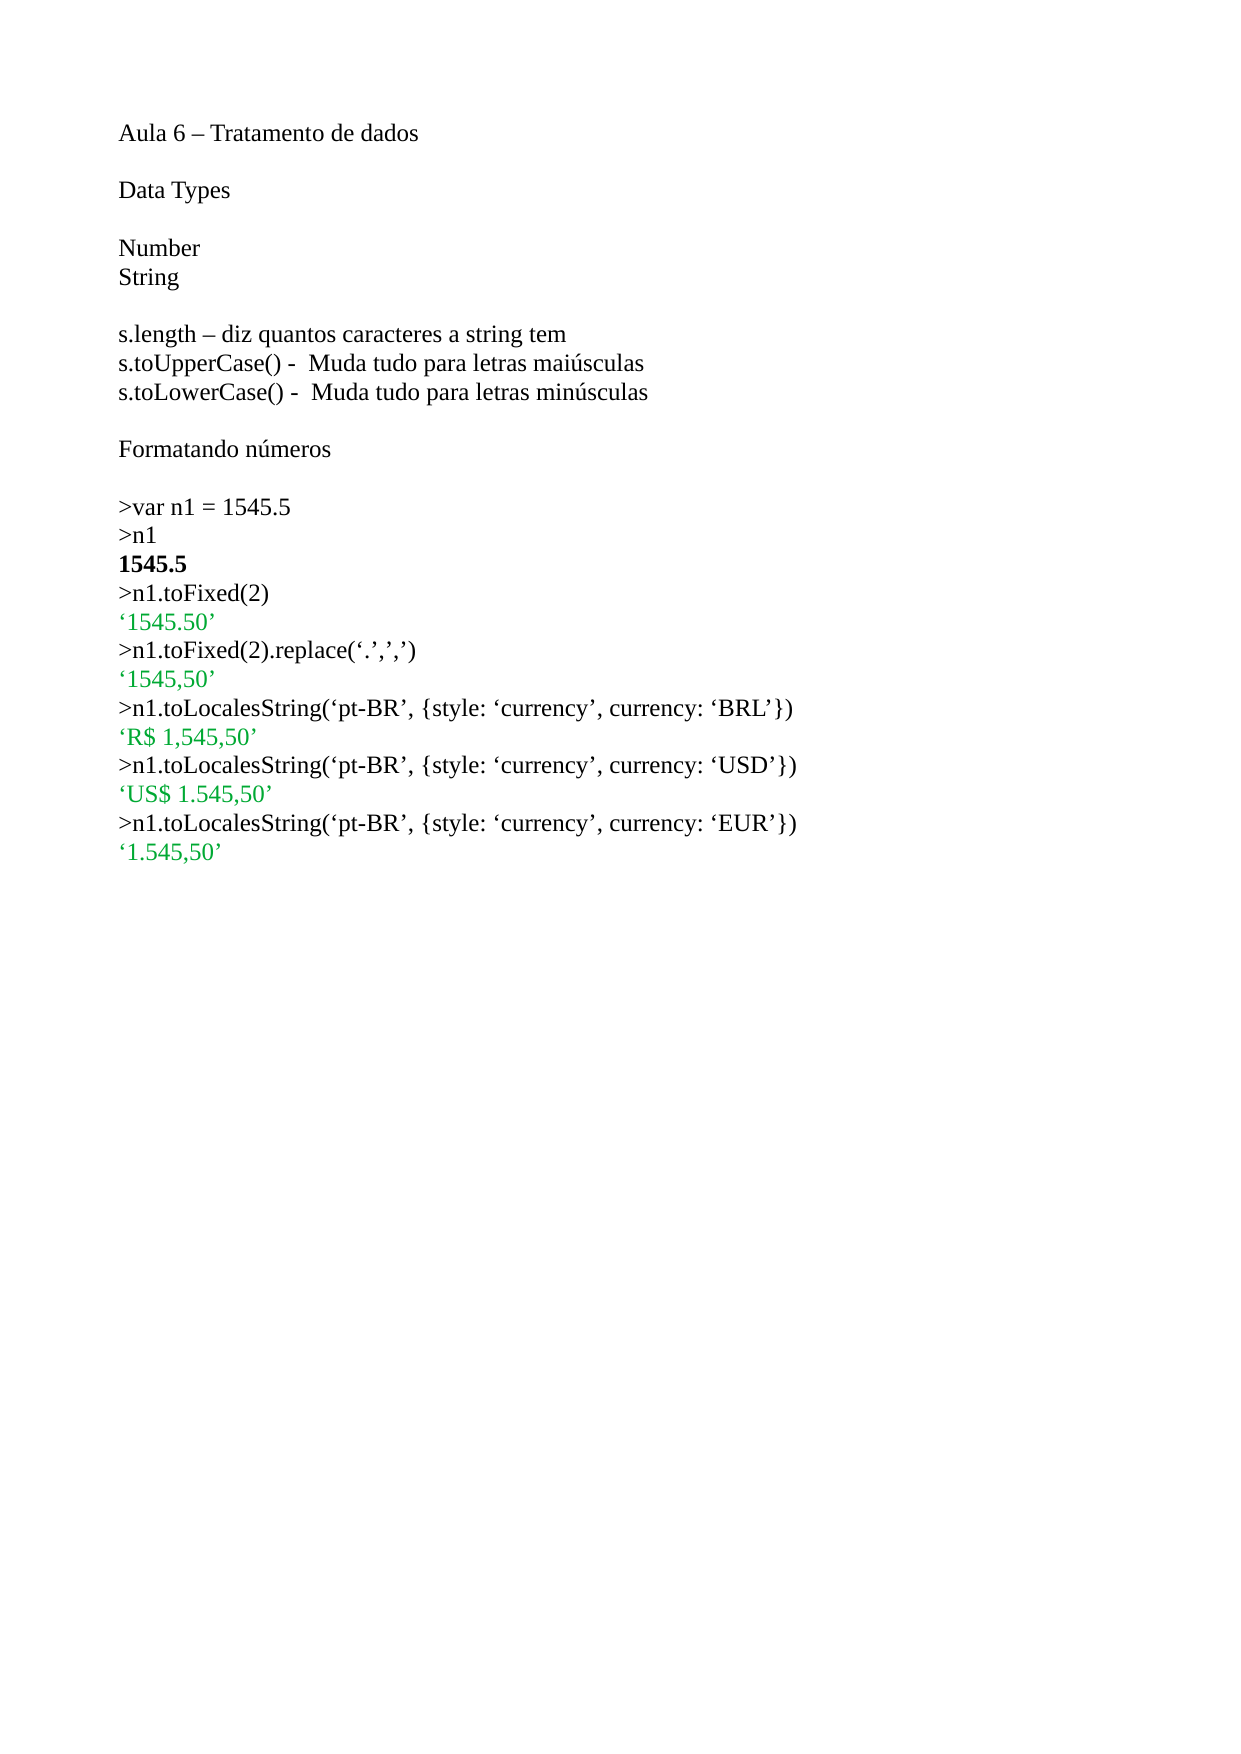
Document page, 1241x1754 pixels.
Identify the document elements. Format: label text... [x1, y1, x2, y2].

text >n1.toLocalesString(‘pt-BR’, {style: ‘currency’, currency: ‘EUR’}) [118, 808, 1122, 837]
text ‘1545,50’ [118, 664, 1122, 693]
text >n1.toFixed(2).replace(‘.’,’,’) [118, 636, 1122, 664]
text s.toLowerCase() - Muda tudo para letras minúsculas [118, 377, 1122, 406]
text >n1.toFixed(2) [118, 578, 1122, 607]
text ‘US$ 1.545,50’ [118, 779, 1122, 808]
text >var n1 = 1545.5 [118, 492, 1122, 521]
text s.toUpperCase() - Muda tudo para letras maiúsculas [118, 348, 1122, 377]
text Aula 6 – Tratamento de dados [118, 118, 1122, 147]
text s.length – diz quantos caracteres a string tem [118, 319, 1122, 348]
text >n1 [118, 521, 1122, 549]
text Formatando números [118, 434, 1122, 463]
text ‘1.545,50’ [118, 837, 1122, 866]
text Data Types [118, 176, 1122, 204]
text ‘R$ 1,545,50’ [118, 722, 1122, 751]
text Number [118, 233, 1122, 262]
text ‘1545.50’ [118, 607, 1122, 636]
text 1545.5 [118, 549, 1122, 578]
text String [118, 262, 1122, 291]
text >n1.toLocalesString(‘pt-BR’, {style: ‘currency’, currency: ‘BRL’}) [118, 693, 1122, 722]
text >n1.toLocalesString(‘pt-BR’, {style: ‘currency’, currency: ‘USD’}) [118, 751, 1122, 779]
